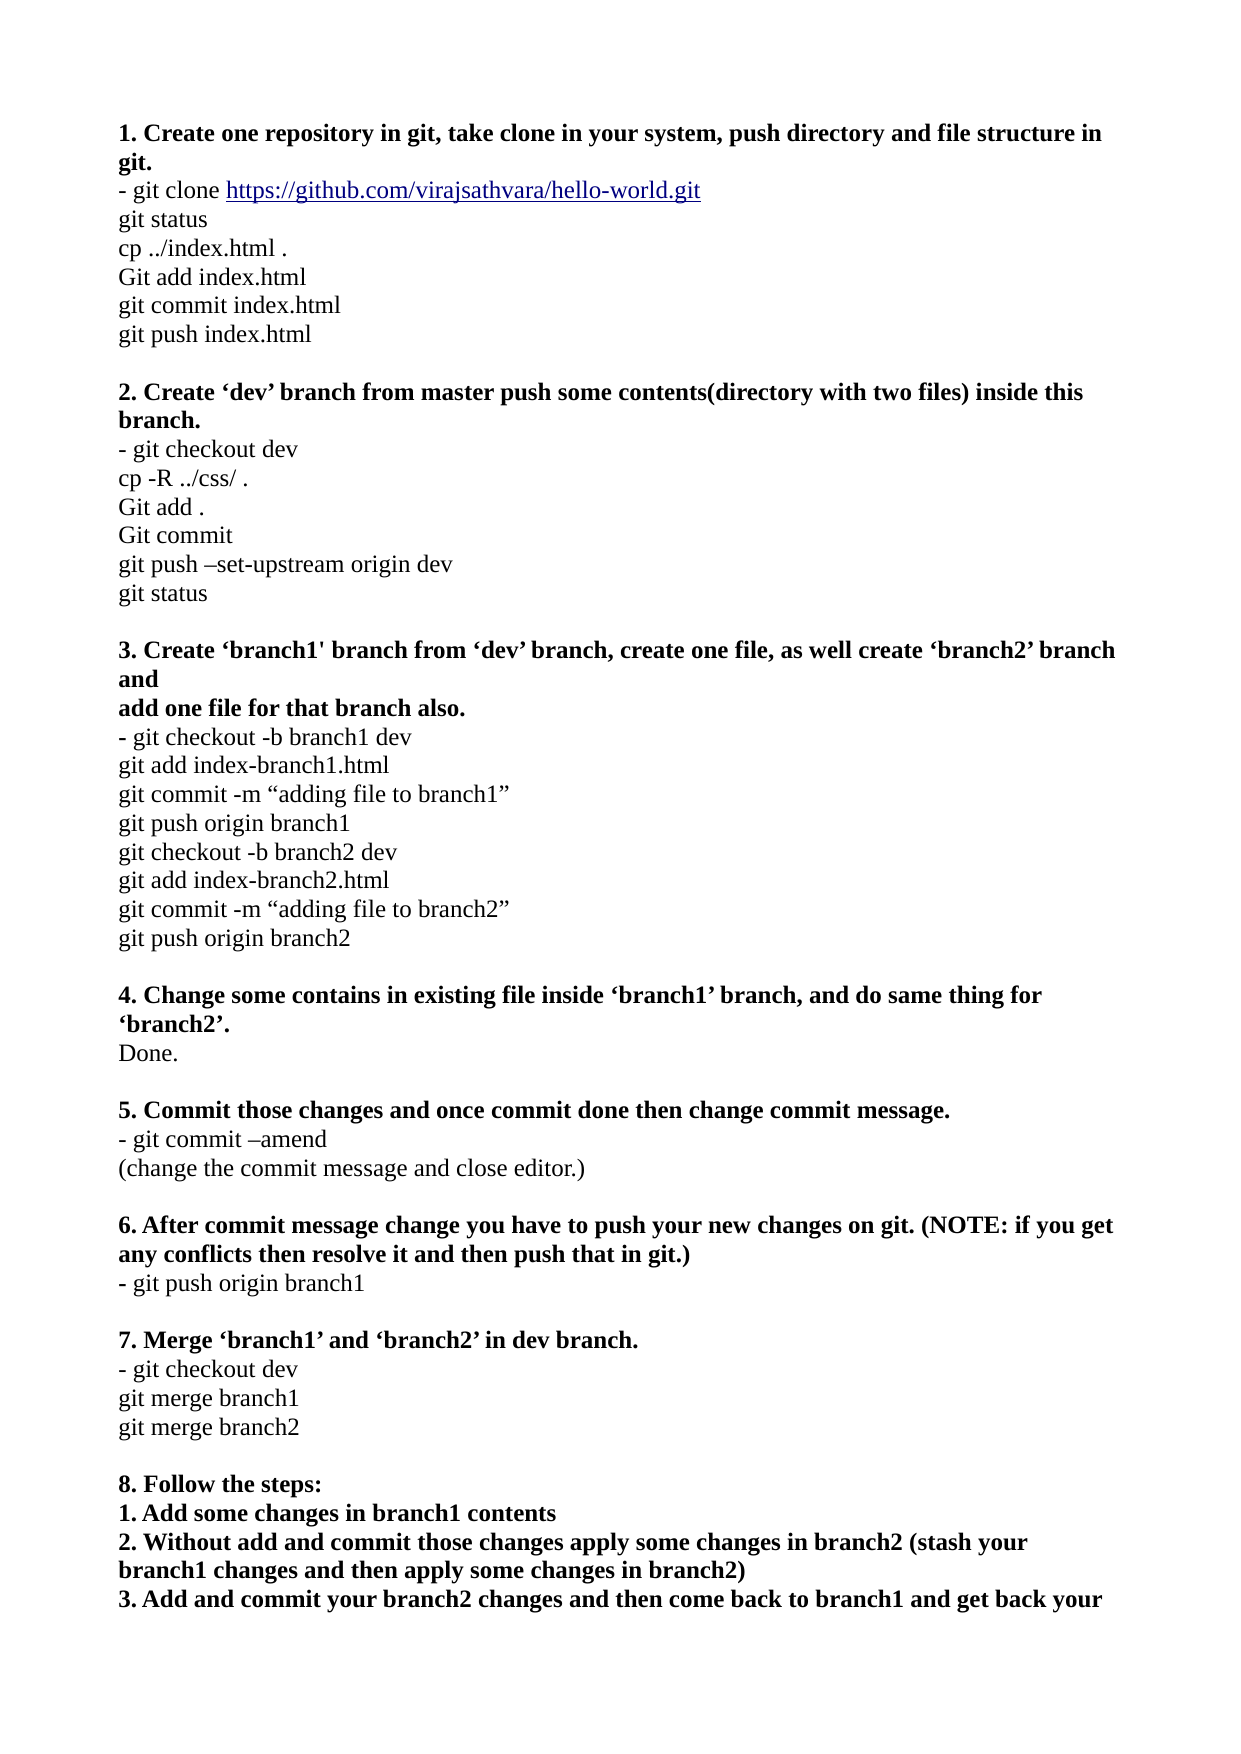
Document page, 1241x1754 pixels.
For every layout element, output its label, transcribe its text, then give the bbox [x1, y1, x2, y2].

text 7. Merge ‘branch1’ and ‘branch2’ in dev branch. [118, 1326, 1122, 1354]
text git status [118, 578, 1122, 607]
text git commit -m “adding file to branch2” [118, 894, 1122, 923]
text - git clone https://github.com/virajsathvara/hello-world.git git status [118, 176, 1122, 233]
text 3. Create ‘branch1' branch from ‘dev’ branch, create one file, as well create ‘branch2’ branch and [118, 636, 1122, 693]
text - git commit –amend [118, 1124, 1122, 1153]
text git checkout -b branch2 dev [118, 837, 1122, 866]
text - git checkout -b branch1 dev [118, 722, 1122, 751]
text Git add . [118, 492, 1122, 521]
text git merge branch1 [118, 1383, 1122, 1412]
text 2. Create ‘dev’ branch from master push some contents(directory with two files) inside this [118, 377, 1122, 406]
text branch. [118, 406, 1122, 434]
text git push origin branch2 [118, 923, 1122, 952]
text cp -R ../css/ . [118, 463, 1122, 492]
text 4. Change some contains in existing file inside ‘branch1’ branch, and do same thing for ‘branch2’. [118, 981, 1122, 1038]
text git push index.html [118, 319, 1122, 348]
text git add index-branch2.html [118, 866, 1122, 894]
text git merge branch2 [118, 1412, 1122, 1441]
text 8. Follow the steps: [118, 1469, 1122, 1498]
text 5. Commit those changes and once commit done then change commit message. [118, 1096, 1122, 1124]
text branch1 changes and then apply some changes in branch2) [118, 1556, 1122, 1584]
text - git checkout dev [118, 1354, 1122, 1383]
text 3. Add and commit your branch2 changes and then come back to branch1 and get back your [118, 1584, 1122, 1613]
text git commit -m “adding file to branch1” [118, 779, 1122, 808]
text git push –set-upstream origin dev [118, 549, 1122, 578]
text Done. [118, 1038, 1122, 1067]
text Git commit [118, 521, 1122, 549]
text (change the commit message and close editor.) [118, 1153, 1122, 1182]
text cp ../index.html . [118, 233, 1122, 262]
text Git add index.html [118, 262, 1122, 291]
text git push origin branch1 [118, 808, 1122, 837]
text any conflicts then resolve it and then push that in git.) [118, 1239, 1122, 1268]
text 2. Without add and commit those changes apply some changes in branch2 (stash your [118, 1527, 1122, 1556]
text 6. After commit message change you have to push your new changes on git. (NOTE: if you get [118, 1211, 1122, 1239]
text git add index-branch1.html [118, 751, 1122, 779]
text add one file for that branch also. [118, 693, 1122, 722]
text git commit index.html [118, 291, 1122, 319]
text 1. Create one repository in git, take clone in your system, push directory and file structure in git. [118, 118, 1122, 176]
text - git push origin branch1 [118, 1268, 1122, 1297]
text 1. Add some changes in branch1 contents [118, 1498, 1122, 1527]
text - git checkout dev [118, 434, 1122, 463]
